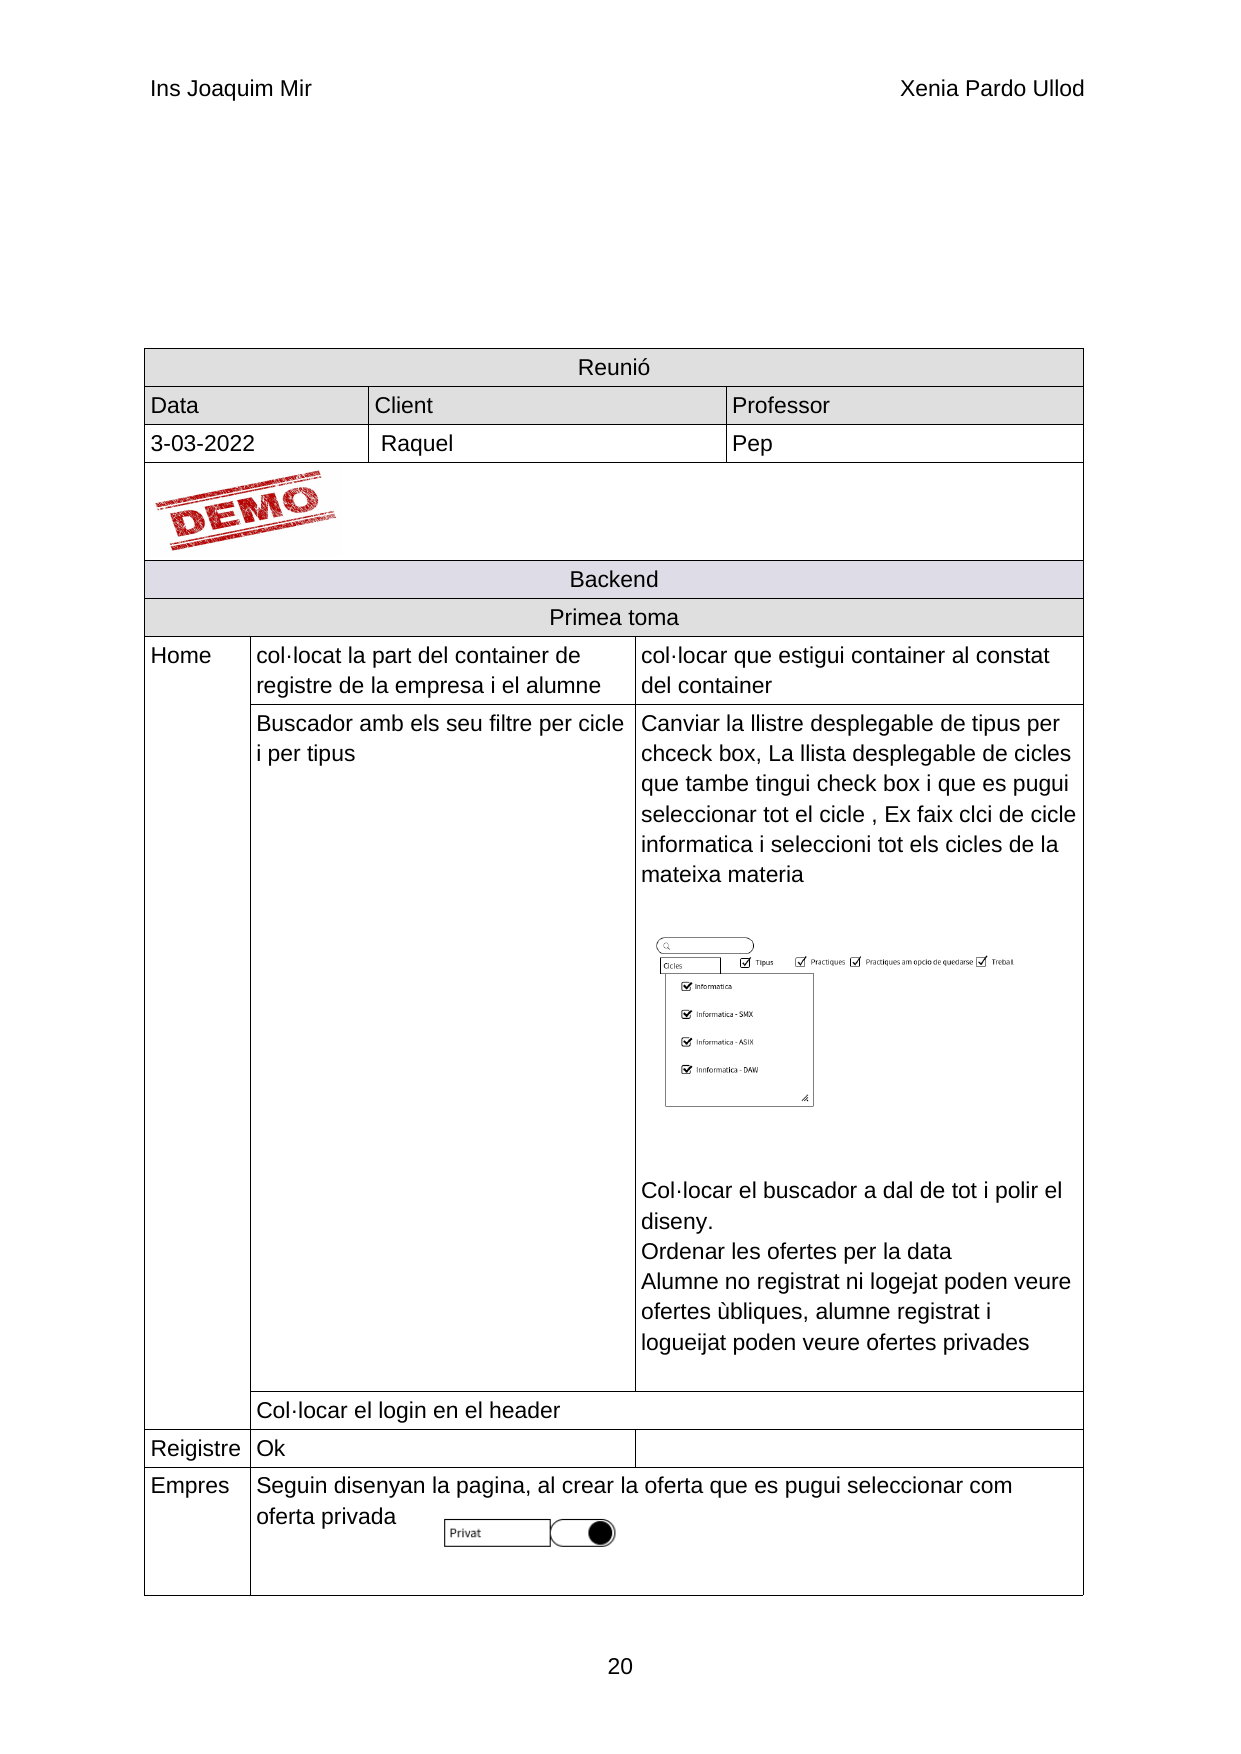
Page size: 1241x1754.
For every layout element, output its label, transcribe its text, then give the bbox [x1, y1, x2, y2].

table_cell col·locat la part del container de registre de la empresa i el alumne [251, 637, 635, 704]
table_cell Buscador amb els seu filtre per cicle i per tipus [251, 705, 635, 1391]
table_cell Home [145, 637, 250, 1429]
table_cell [636, 1430, 1083, 1467]
table_cell Ok [251, 1430, 635, 1467]
table_cell Canviar la llistre desplegable de tipus per chceck box, La llista desplegable de cicles que tambe tingui check box i que es pugui seleccionar tot el cicle , Ex faix clci de cicle informatica i seleccioni tot els cicles de la mateixa materia Col·locar el buscador a dal de tot i polir el diseny. Ordenar les ofertes per la data Alumne no registrat ni logejat poden veure ofertes ùbliques, alumne registrat i logueijat poden veure ofertes privades [636, 705, 1083, 1391]
table_cell col·locar que estigui container al constat del container [636, 637, 1083, 704]
table_cell Pep [727, 425, 1083, 462]
table_cell Empres [145, 1468, 250, 1595]
table_cell Reigistre [145, 1430, 250, 1467]
table_cell Data [145, 387, 368, 424]
picture [148, 465, 343, 556]
table_cell Col·locar el login en el header [251, 1392, 1083, 1429]
table_header Reunió [145, 349, 1083, 386]
table_cell Primea toma [145, 599, 1083, 636]
table_cell Backend [145, 561, 1083, 598]
table_cell Seguin disenyan la pagina, al crear la oferta que es pugui seleccionar com oferta privada [251, 1468, 1083, 1595]
table_cell [145, 463, 1083, 560]
picture [640, 919, 1078, 1114]
table_cell Client [369, 387, 726, 424]
table_cell Professor [727, 387, 1083, 424]
table_cell Raquel [369, 425, 726, 462]
picture [428, 1504, 665, 1578]
table_cell 3-03-2022 [145, 425, 368, 462]
